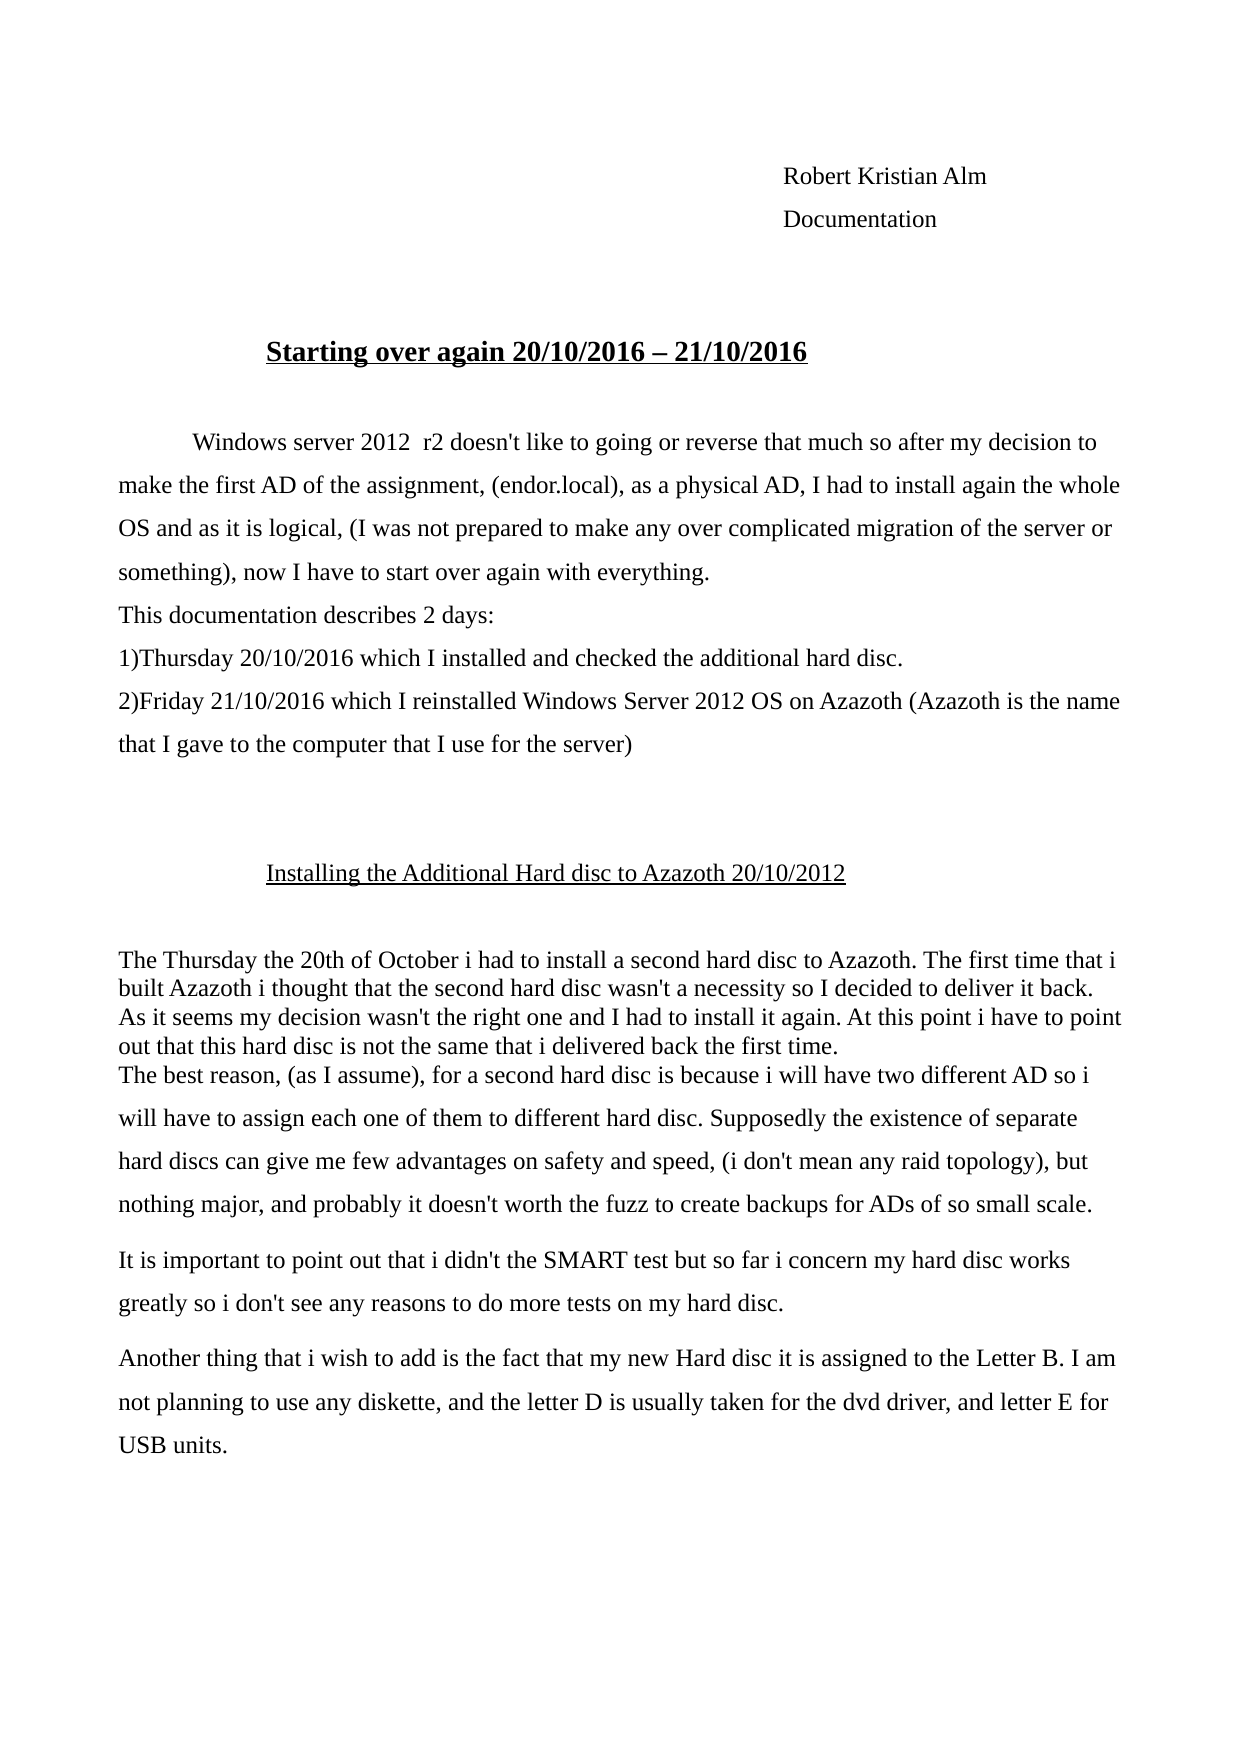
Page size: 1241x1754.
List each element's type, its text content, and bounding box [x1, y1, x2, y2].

text This documentation describes 2 days: [118, 600, 1122, 628]
text Installing the Additional Hard disc to Azazoth 20/10/2012 [118, 858, 1122, 887]
text Robert Kristian Alm [118, 161, 1122, 190]
text 2)Friday 21/10/2016 which I reinstalled Windows Server 2012 OS on Azazoth (Azazoth is the name that I gave to the computer that I use for the server) [118, 686, 1122, 758]
text The Thursday the 20th of October i had to install a second hard disc to Azazoth. The first time that i built Azazoth i thought that the second hard disc wasn't a necessity so I decided to deliver it back. As it seems my decision wasn't the right one and I had to install it again. At this point i have to point out that this hard disc is not the same that i delivered back the first time. [118, 945, 1122, 1060]
text It is important to point out that i didn't the SMART test but so far i concern my hard disc works greatly so i don't see any reasons to do more tests on my hard disc. [118, 1245, 1122, 1317]
text Documentation [118, 204, 1122, 233]
text Starting over again 20/10/2016 – 21/10/2016 [118, 334, 1122, 367]
text Windows server 2012 r2 doesn't like to going or reverse that much so after my decision to make the first AD of the assignment, (endor.local), as a physical AD, I had to install again the whole OS and as it is logical, (I was not prepared to make any over complicated migration of the server or something), now I have to start over again with everything. [118, 427, 1122, 585]
text Another thing that i wish to add is the fact that my new Hard disc it is assigned to the Letter B. I am not planning to use any diskette, and the letter D is usually taken for the dvd driver, and letter E for USB units. [118, 1343, 1122, 1458]
text The best reason, (as I assume), for a second hard disc is because i will have two different AD so i will have to assign each one of them to different hard disc. Supposedly the existence of separate hard discs can give me few advantages on safety and speed, (i don't mean any raid topology), but nothing major, and probably it doesn't worth the fuzz to create backups for ADs of so small scale. [118, 1060, 1122, 1218]
text 1)Thursday 20/10/2016 which I installed and checked the additional hard disc. [118, 643, 1122, 672]
